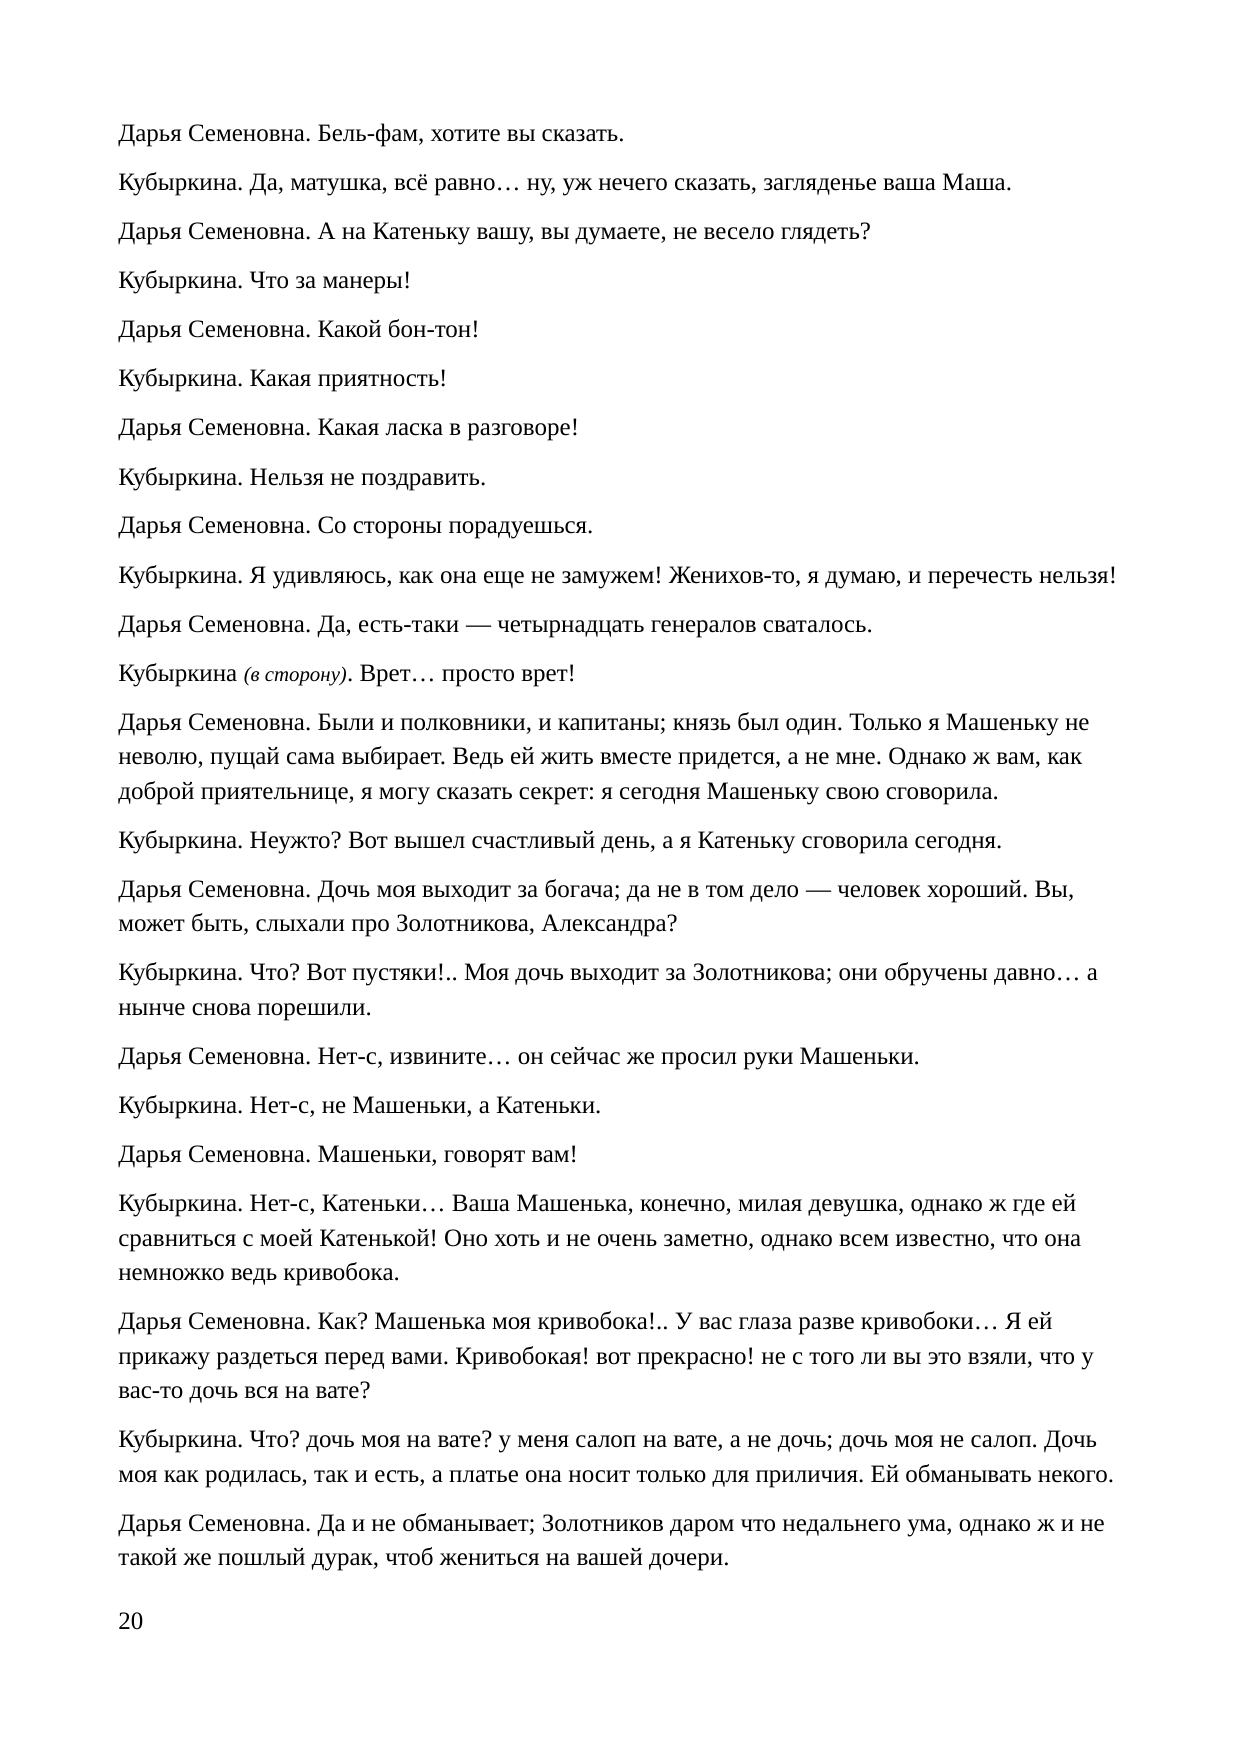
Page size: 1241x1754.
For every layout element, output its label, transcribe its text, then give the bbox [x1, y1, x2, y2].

text Кубыркина. Какая приятность! [118, 363, 1122, 392]
text Кубыркина. Что за манеры! [118, 265, 1122, 294]
text Дарья Семеновна. Были и полковники, и капитаны; князь был один. Только я Машеньку не неволю, пущай сама выбирает. Ведь ей жить вместе придется, а не мне. Однако ж вам, как доброй приятельнице, я могу сказать секрет: я сегодня Машеньку свою сговорила. [118, 707, 1122, 804]
text Кубыркина. Что? Вот пустяки!.. Моя дочь выходит за Золотникова; они обручены давно… а нынче снова порешили. [118, 957, 1122, 1021]
text Дарья Семеновна. Нет-с, извините… он сейчас же просил руки Машеньки. [118, 1041, 1122, 1070]
text Дарья Семеновна. Да, есть-таки — четырнадцать генералов сваталось. [118, 609, 1122, 637]
text Кубыркина. Что? дочь моя на вате? у меня салоп на вате, а не дочь; дочь моя не салоп. Дочь моя как родилась, так и есть, а платье она носит только для приличия. Ей обманывать некого. [118, 1424, 1122, 1487]
text Кубыркина. Нет-с, не Машеньки, а Катеньки. [118, 1090, 1122, 1119]
text Дарья Семеновна. Какая ласка в разговоре! [118, 412, 1122, 441]
text Кубыркина. Неужто? Вот вышел счастливый день, а я Катеньку сговорила сегодня. [118, 825, 1122, 854]
text Дарья Семеновна. Какой бон-тон! [118, 314, 1122, 343]
text Кубыркина. Я удивляюсь, как она еще не замужем! Женихов-то, я думаю, и перечесть нельзя! [118, 560, 1122, 588]
text Кубыркина. Да, матушка, всё равно… ну, уж нечего сказать, загляденье ваша Маша. [118, 167, 1122, 196]
text Кубыркина. Нет-с, Катеньки… Ваша Машенька, конечно, милая девушка, однако ж где ей сравниться с моей Катенькой! Оно хоть и не очень заметно, однако всем известно, что она немножко ведь кривобока. [118, 1188, 1122, 1286]
text Дарья Семеновна. Дочь моя выходит за богача; да не в том дело — человек хороший. Вы, может быть, слыхали про Золотникова, Александра? [118, 874, 1122, 937]
text Дарья Семеновна. А на Катеньку вашу, вы думаете, не весело глядеть? [118, 216, 1122, 245]
text Дарья Семеновна. Да и не обманывает; Золотников даром что недальнего ума, однако ж и не такой же пошлый дурак, чтоб жениться на вашей дочери. [118, 1508, 1122, 1571]
text Дарья Семеновна. Как? Машенька моя кривобока!.. У вас глаза разве кривобоки… Я ей прикажу раздеться перед вами. Кривобокая! вот прекрасно! не с того ли вы это взяли, что у вас-то дочь вся на вате? [118, 1306, 1122, 1404]
text Кубыркина. Нельзя не поздравить. [118, 462, 1122, 490]
text Кубыркина (в сторону). Врет… просто врет! [118, 658, 1122, 687]
text Дарья Семеновна. Машеньки, говорят вам! [118, 1139, 1122, 1168]
text Дарья Семеновна. Со стороны порадуешься. [118, 511, 1122, 539]
text Дарья Семеновна. Бель-фам, хотите вы сказать. [118, 118, 1122, 147]
